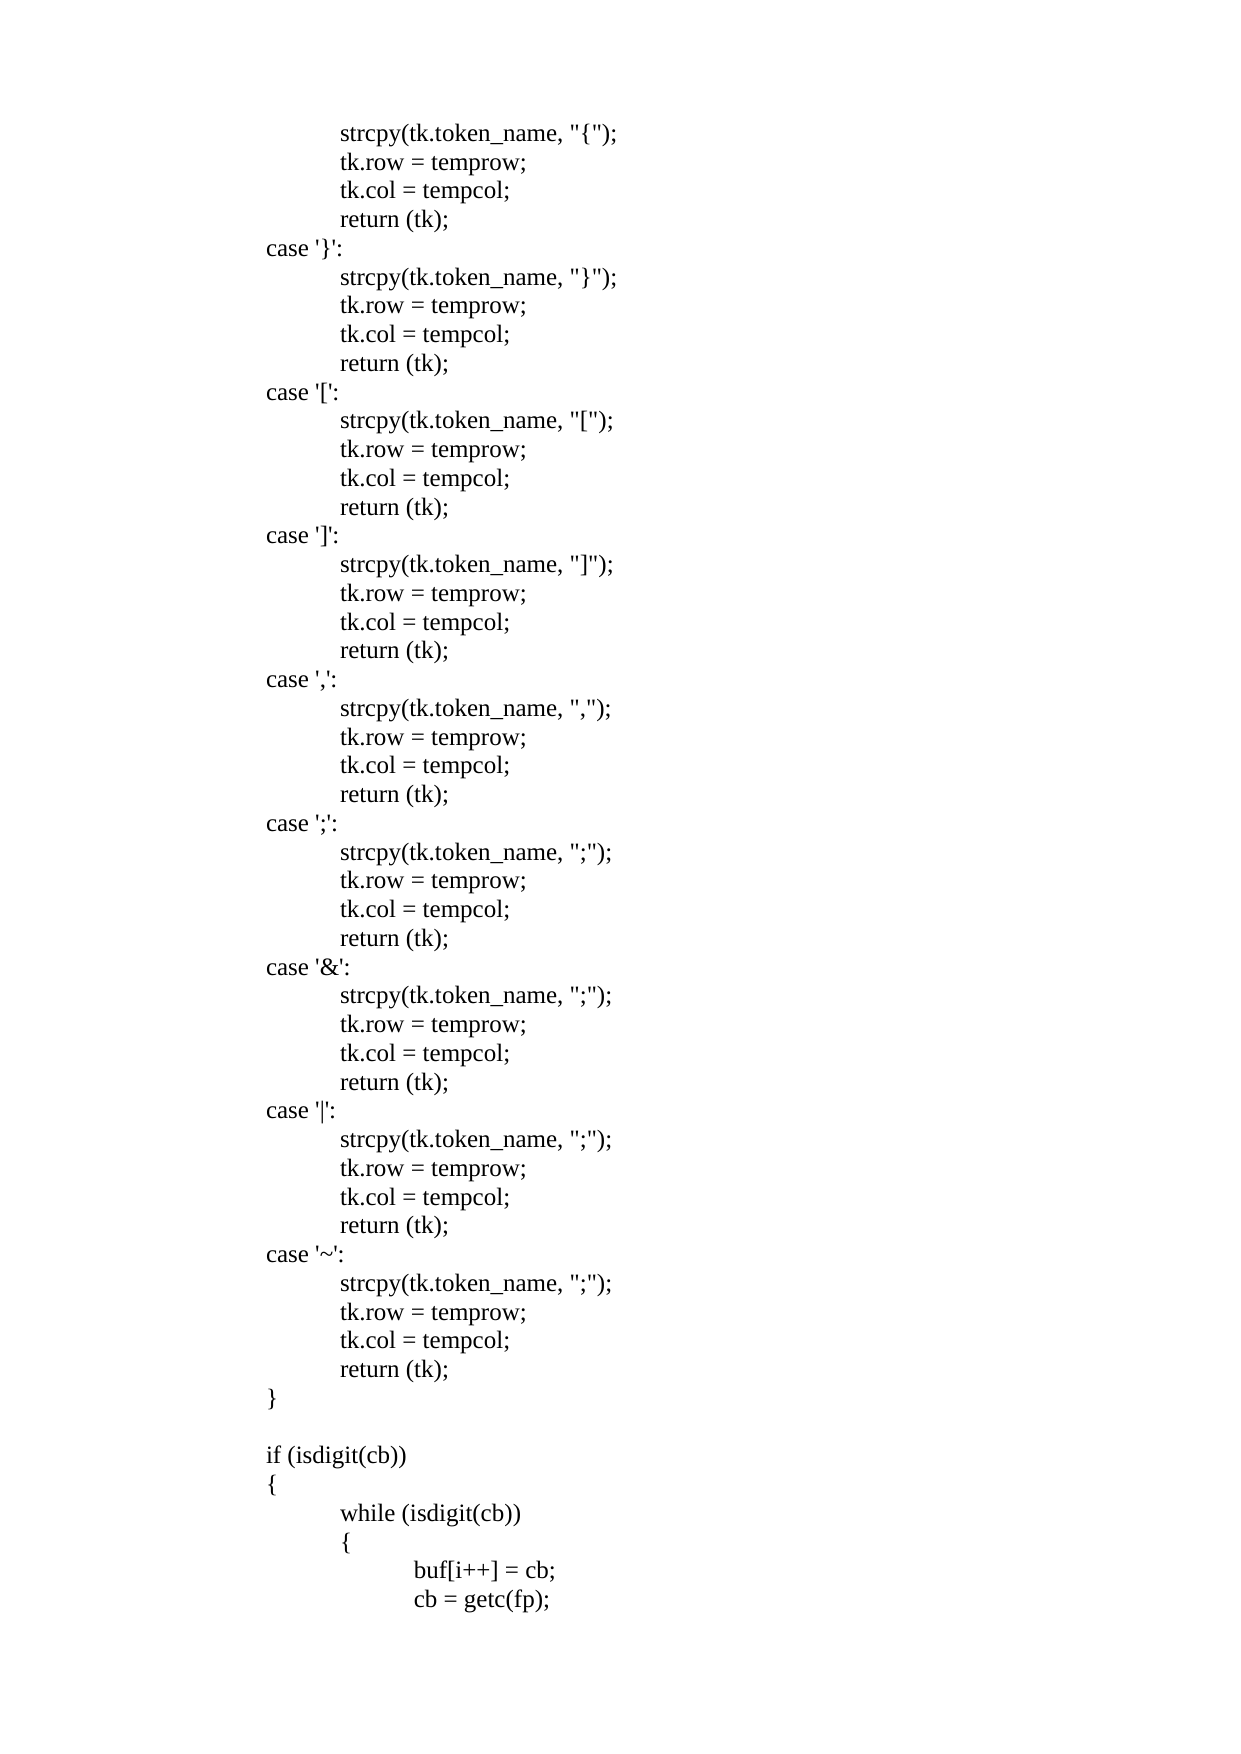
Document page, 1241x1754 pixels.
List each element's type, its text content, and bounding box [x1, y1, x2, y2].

text tk.col = tempcol; [118, 176, 1122, 204]
text } [118, 1383, 1122, 1412]
text tk.col = tempcol; [118, 894, 1122, 923]
text case ']': [118, 521, 1122, 549]
text strcpy(tk.token_name, ";"); [118, 981, 1122, 1009]
text case ',': [118, 664, 1122, 693]
text return (tk); [118, 779, 1122, 808]
text cb = getc(fp); [118, 1584, 1122, 1613]
text tk.col = tempcol; [118, 319, 1122, 348]
text return (tk); [118, 1354, 1122, 1383]
text tk.col = tempcol; [118, 1182, 1122, 1211]
text return (tk); [118, 1211, 1122, 1239]
text tk.col = tempcol; [118, 607, 1122, 636]
text tk.col = tempcol; [118, 751, 1122, 779]
text tk.row = temprow; [118, 722, 1122, 751]
text tk.col = tempcol; [118, 1038, 1122, 1067]
text return (tk); [118, 1067, 1122, 1096]
text while (isdigit(cb)) [118, 1498, 1122, 1527]
text tk.row = temprow; [118, 1297, 1122, 1326]
text tk.row = temprow; [118, 578, 1122, 607]
text strcpy(tk.token_name, ","); [118, 693, 1122, 722]
text tk.col = tempcol; [118, 1326, 1122, 1354]
text buf[i++] = cb; [118, 1556, 1122, 1584]
text strcpy(tk.token_name, "]"); [118, 549, 1122, 578]
text return (tk); [118, 204, 1122, 233]
text strcpy(tk.token_name, ";"); [118, 1268, 1122, 1297]
text tk.col = tempcol; [118, 463, 1122, 492]
text case '|': [118, 1096, 1122, 1124]
text return (tk); [118, 348, 1122, 377]
text if (isdigit(cb)) [118, 1441, 1122, 1469]
text tk.row = temprow; [118, 866, 1122, 894]
text case ';': [118, 808, 1122, 837]
text tk.row = temprow; [118, 1009, 1122, 1038]
text strcpy(tk.token_name, ";"); [118, 1124, 1122, 1153]
text strcpy(tk.token_name, "}"); [118, 262, 1122, 291]
text return (tk); [118, 923, 1122, 952]
text case '}': [118, 233, 1122, 262]
text tk.row = temprow; [118, 434, 1122, 463]
text strcpy(tk.token_name, "["); [118, 406, 1122, 434]
text { [118, 1469, 1122, 1498]
text strcpy(tk.token_name, ";"); [118, 837, 1122, 866]
text strcpy(tk.token_name, "{"); [118, 118, 1122, 147]
text case '[': [118, 377, 1122, 406]
text tk.row = temprow; [118, 1153, 1122, 1182]
text tk.row = temprow; [118, 291, 1122, 319]
text return (tk); [118, 492, 1122, 521]
text case '&': [118, 952, 1122, 981]
text tk.row = temprow; [118, 147, 1122, 176]
text { [118, 1527, 1122, 1556]
text case '~': [118, 1239, 1122, 1268]
text return (tk); [118, 636, 1122, 664]
